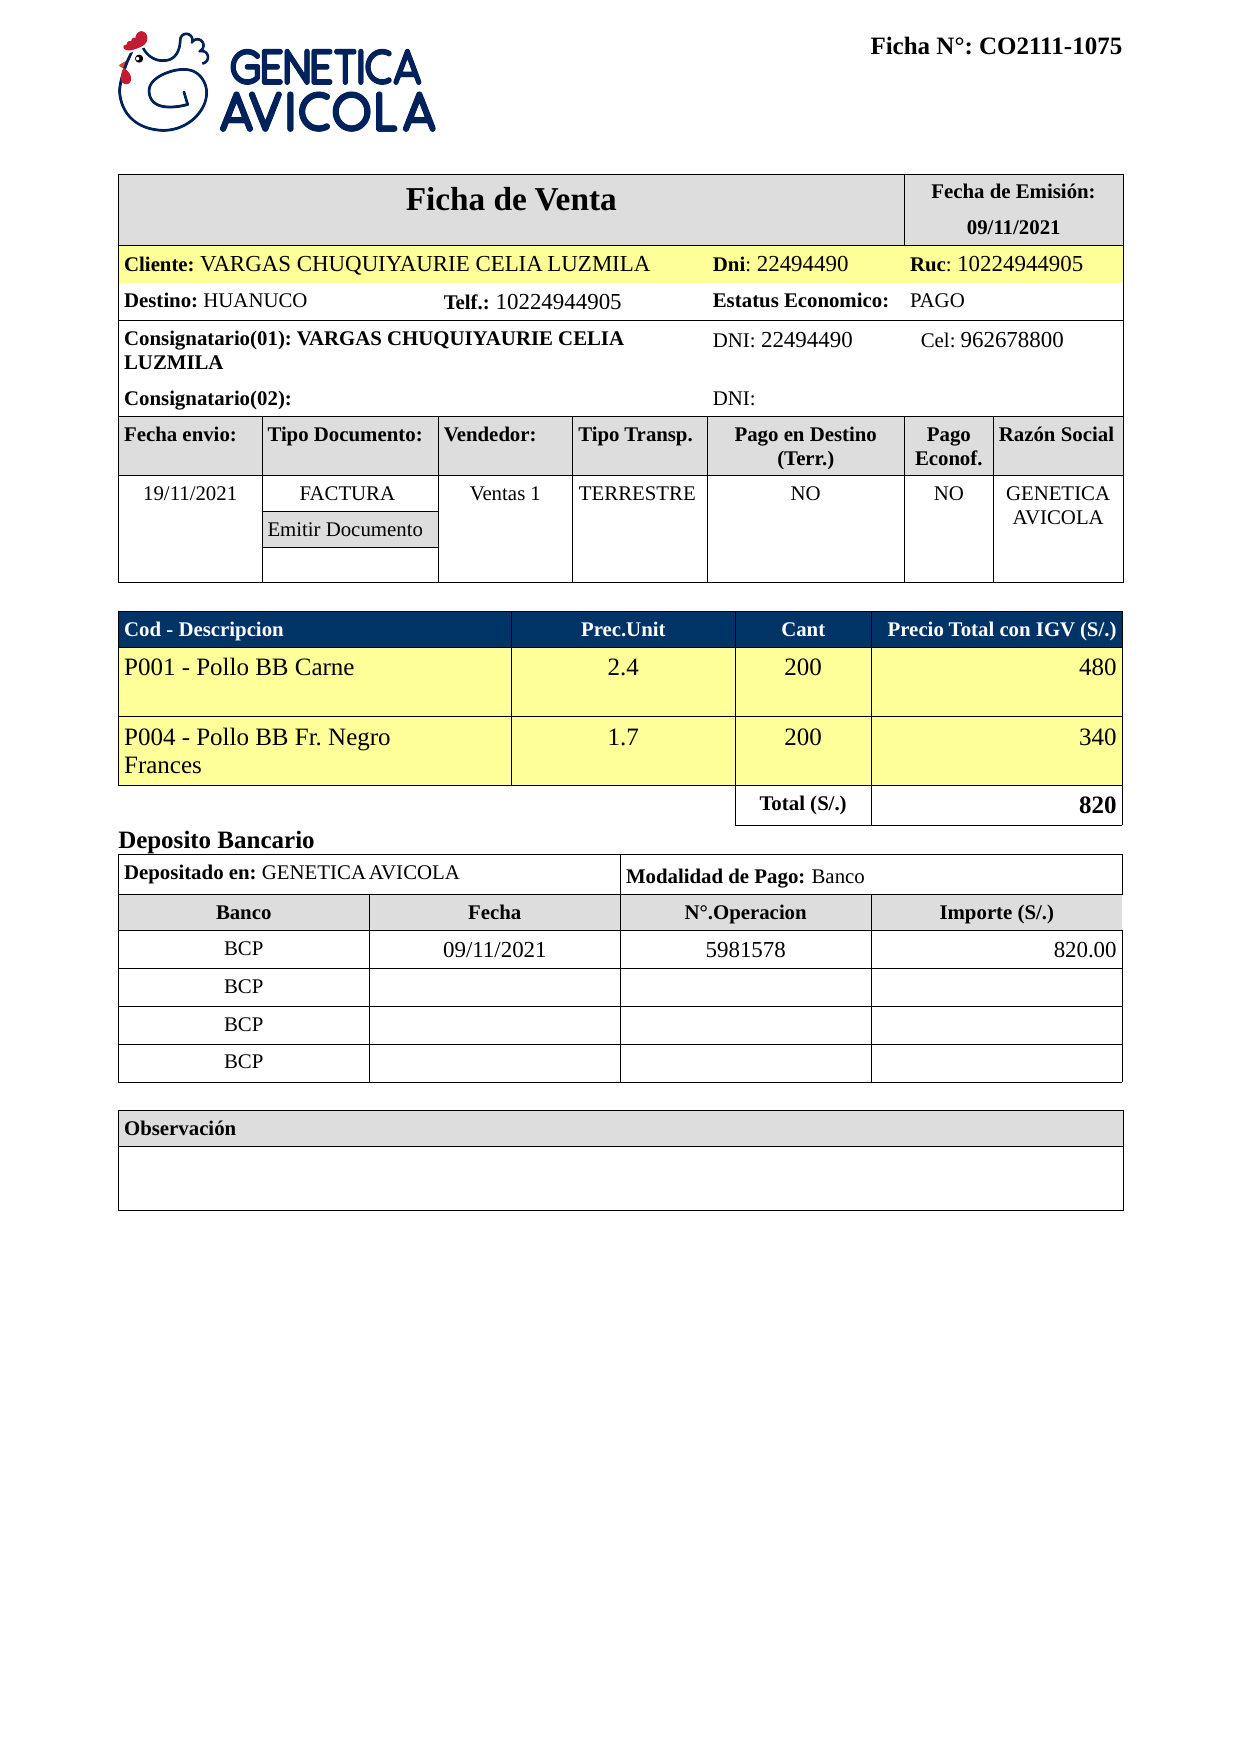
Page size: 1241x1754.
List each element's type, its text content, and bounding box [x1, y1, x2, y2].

table_header Cant [736, 612, 871, 647]
table_cell P001 - Pollo BB Carne [119, 648, 511, 716]
table_cell [118, 786, 511, 825]
table_cell Estatus Economico: [707, 283, 904, 320]
table_cell 820 [872, 786, 1122, 825]
table_cell [511, 786, 735, 825]
table_cell Fecha envio: [119, 417, 262, 475]
table_cell N°.Operacion [621, 895, 871, 930]
table_cell BCP [119, 969, 369, 1006]
table_cell 2.4 [512, 648, 735, 716]
table_cell Ruc: 10224944905 [904, 246, 1123, 283]
picture [118, 31, 436, 132]
table_cell BCP [119, 931, 369, 968]
table_cell [119, 1147, 1123, 1210]
table_cell Cliente: VARGAS CHUQUIYAURIE CELIA LUZMILA [119, 246, 707, 283]
table_cell DNI: [707, 380, 1123, 416]
table_cell PAGO [904, 283, 1123, 320]
table_cell Emitir Documento [263, 512, 438, 547]
table_cell Razón Social [994, 417, 1123, 475]
table_cell 820.00 [872, 931, 1122, 968]
table_cell Tipo Transp. [573, 417, 707, 475]
table_header Precio Total con IGV (S/.) [872, 612, 1122, 647]
table_cell Banco [119, 895, 369, 930]
table_cell Dni: 22494490 [707, 246, 904, 283]
text Deposito Bancario [118, 825, 1122, 854]
table_cell FACTURA [263, 476, 438, 511]
table_cell 200 [736, 717, 871, 785]
table_cell [370, 969, 620, 1006]
table_header Depositado en: GENETICA AVICOLA [119, 855, 620, 894]
table_cell 340 [872, 717, 1122, 785]
table_cell Tipo Documento: [263, 417, 438, 475]
table_header Fecha de Emisión: [905, 175, 1123, 209]
table_cell Destino: HUANUCO [119, 283, 438, 320]
table_cell Importe (S/.) [872, 895, 1122, 930]
table_cell BCP [119, 1007, 369, 1044]
table_cell NO [905, 476, 993, 582]
table_cell 5981578 [621, 931, 871, 968]
table_cell GENETICA AVICOLA [994, 476, 1123, 582]
table_cell TERRESTRE [573, 476, 707, 582]
table_cell Vendedor: [439, 417, 572, 475]
table_cell [621, 1045, 871, 1082]
table_cell BCP [119, 1045, 369, 1082]
table_cell Pago Econof. [905, 417, 993, 475]
table_header Cod - Descripcion [119, 612, 511, 647]
table_cell [621, 1007, 871, 1044]
table_cell Pago en Destino (Terr.) [708, 417, 904, 475]
table_cell Ventas 1 [439, 476, 572, 582]
table_cell [872, 1045, 1122, 1082]
table_cell 480 [872, 648, 1122, 716]
table_header Prec.Unit [512, 612, 735, 647]
table_cell 1.7 [512, 717, 735, 785]
table_cell Consignatario(01): VARGAS CHUQUIYAURIE CELIA LUZMILA [119, 321, 707, 380]
table_cell Total (S/.) [736, 786, 871, 825]
table_cell [370, 1045, 620, 1082]
table_cell Cel: 962678800 [915, 321, 1123, 380]
table_cell Consignatario(02): [119, 380, 707, 416]
table_cell [872, 969, 1122, 1006]
table_cell Telf.: 10224944905 [438, 283, 707, 320]
table_cell 09/11/2021 [370, 931, 620, 968]
table_cell DNI: 22494490 [707, 321, 915, 380]
table_cell Fecha [370, 895, 620, 930]
table_cell [621, 969, 871, 1006]
table_header Observación [119, 1111, 1123, 1146]
table_cell [263, 548, 438, 582]
table_cell 19/11/2021 [119, 476, 262, 582]
table_header Ficha de Venta [119, 175, 904, 245]
table_cell 200 [736, 648, 871, 716]
table_cell 09/11/2021 [905, 209, 1123, 245]
table_cell NO [708, 476, 904, 582]
table_cell P004 - Pollo BB Fr. Negro Frances [119, 717, 511, 785]
table_cell [370, 1007, 620, 1044]
table_header Modalidad de Pago: Banco [621, 855, 1122, 894]
table_cell [872, 1007, 1122, 1044]
